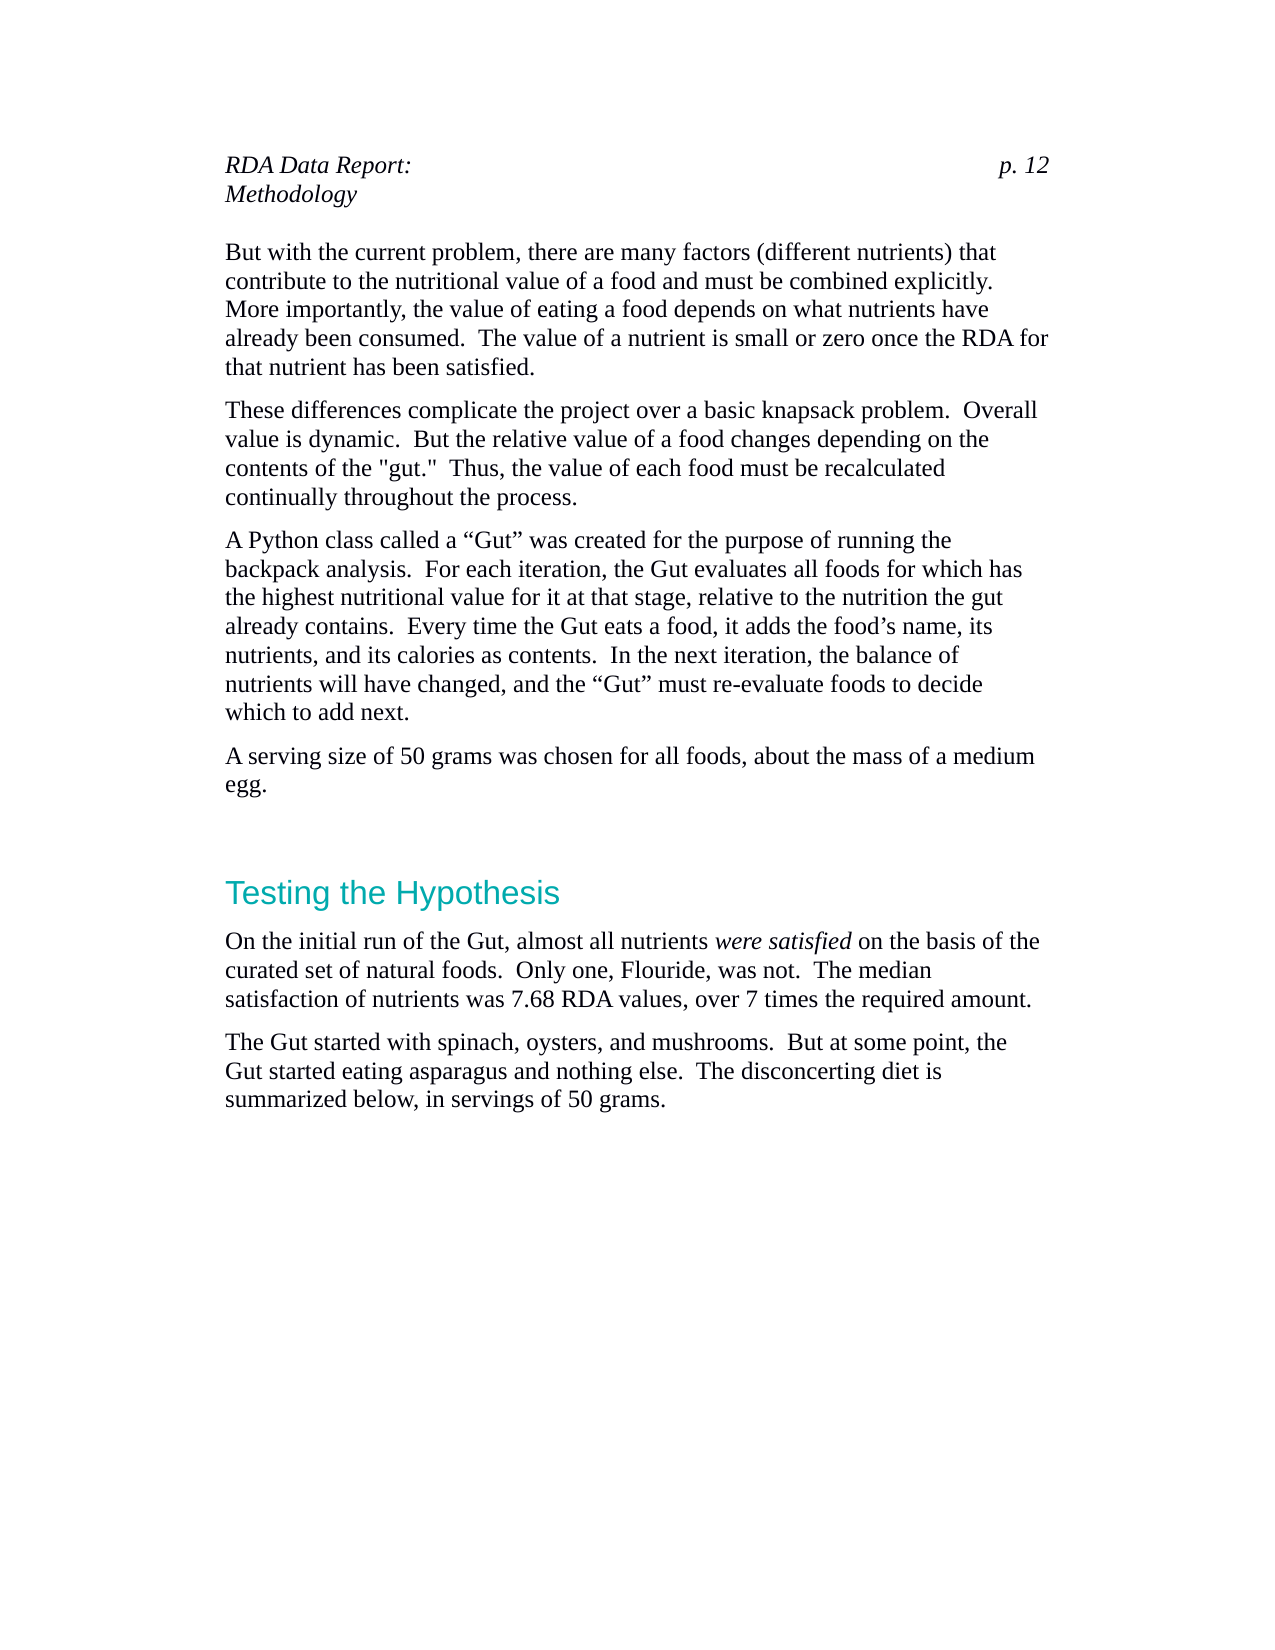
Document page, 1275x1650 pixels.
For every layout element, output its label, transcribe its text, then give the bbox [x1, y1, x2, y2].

subtitle Testing the Hypothesis [225, 873, 1050, 911]
text On the initial run of the Gut, almost all nutrients were satisfied on the basis of the curated set of natural foods. Only one, Flouride, was not. The median satisfaction of nutrients was 7.68 RDA values, over 7 times the required amount. [225, 926, 1050, 1012]
text A serving size of 50 grams was chosen for all foods, about the mass of a medium egg. [225, 741, 1050, 798]
text The Gut started with spinach, oysters, and mushrooms. But at some point, the Gut started eating asparagus and nothing else. The disconcerting diet is summarized below, in servings of 50 grams. [225, 1027, 1050, 1113]
text These differences complicate the project over a basic knapsack problem. Overall value is dynamic. But the relative value of a food changes depending on the contents of the "gut." Thus, the value of each food must be recalculated continually throughout the process. [225, 395, 1050, 510]
text But with the current problem, there are many factors (different nutrients) that contribute to the nutritional value of a food and must be combined explicitly. More importantly, the value of eating a food depends on what nutrients have already been consumed. The value of a nutrient is small or zero once the RDA for that nutrient has been satisfied. [225, 237, 1050, 381]
text A Python class called a “Gut” was created for the purpose of running the backpack analysis. For each iteration, the Gut evaluates all foods for which has the highest nutritional value for it at that stage, relative to the nutrition the gut already contains. Every time the Gut eats a food, it adds the food’s name, its nutrients, and its calories as contents. In the next iteration, the balance of nutrients will have changed, and the “Gut” must re-evaluate foods to decide which to add next. [225, 525, 1050, 726]
